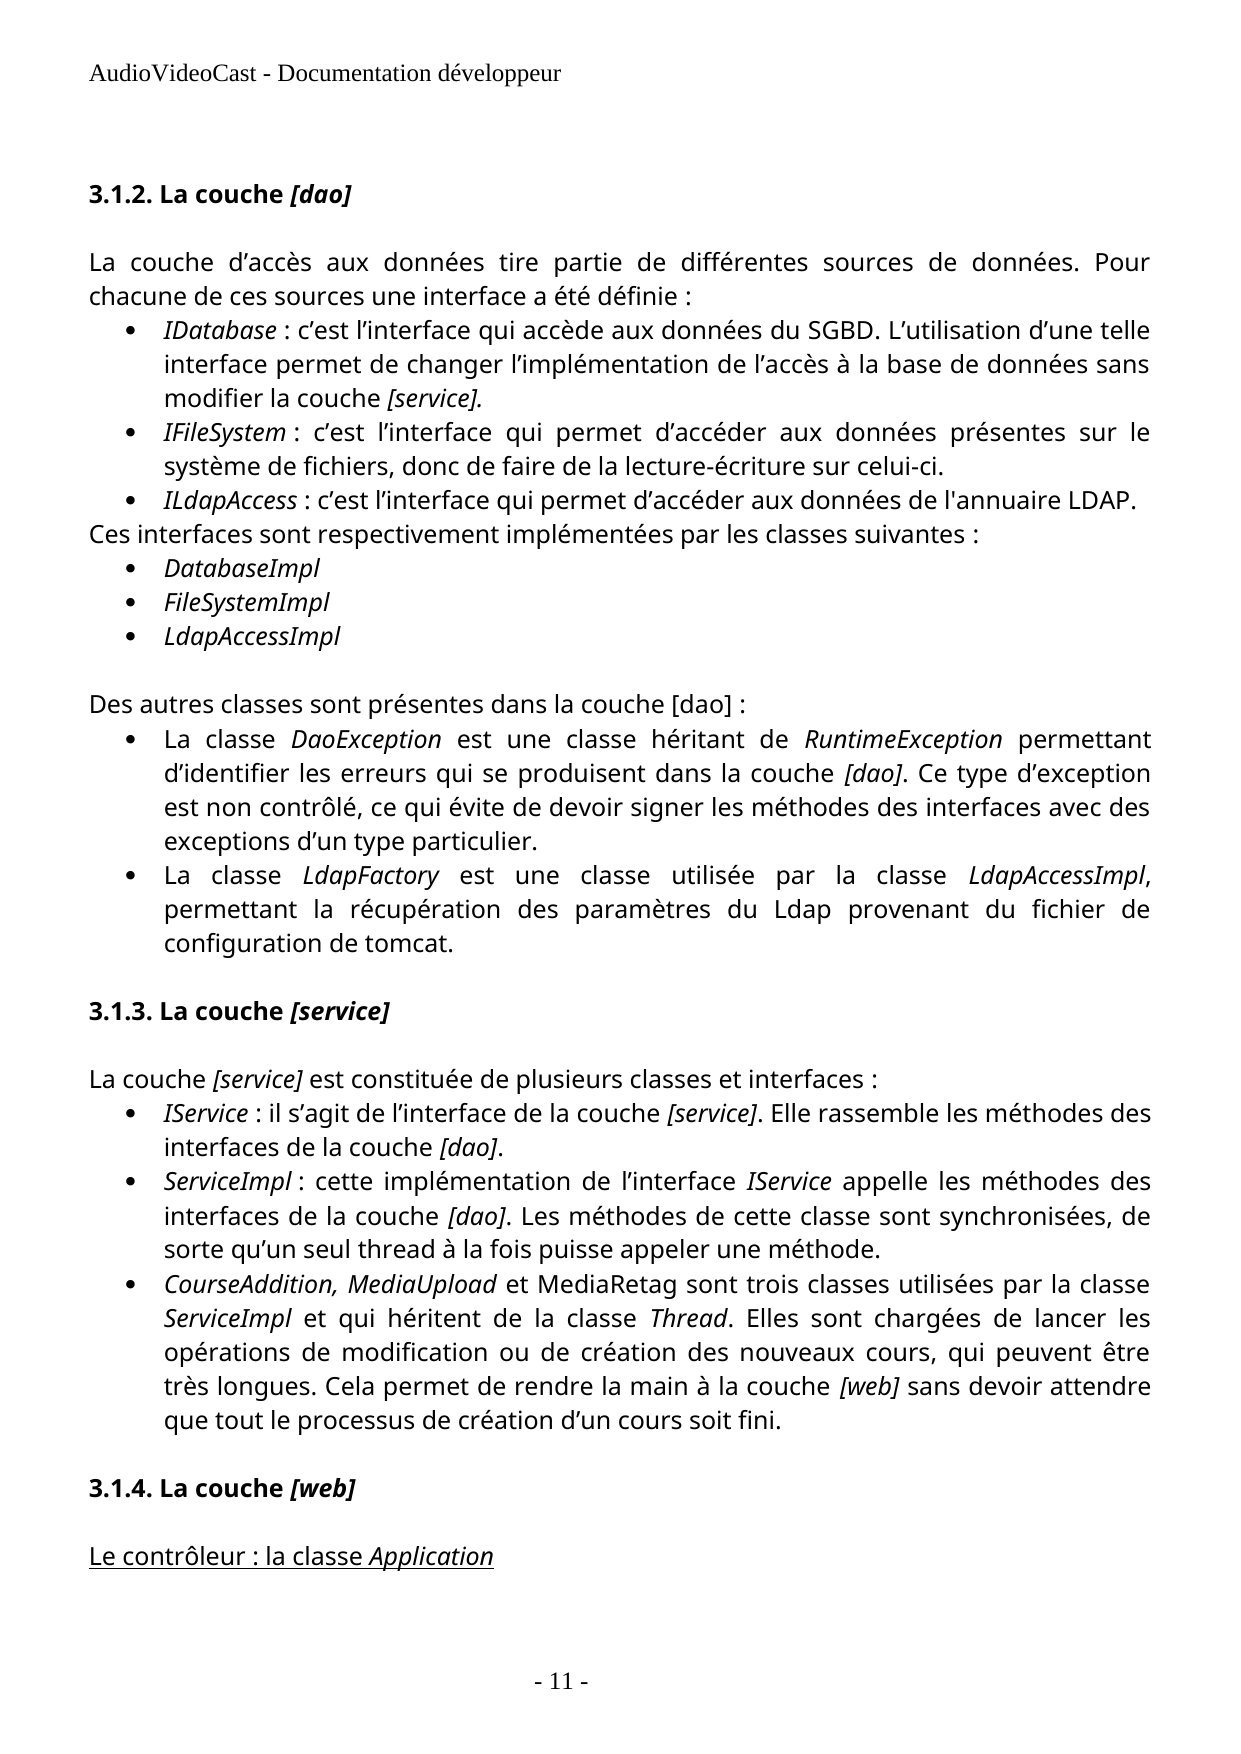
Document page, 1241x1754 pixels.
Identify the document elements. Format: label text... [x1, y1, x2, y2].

list FileSystemImpl [126, 585, 1152, 619]
list La classe DaoException est une classe héritant de RuntimeException permettant d’identifier les erreurs qui se produisent dans la couche [dao]. Ce type d’exception est non contrôlé, ce qui évite de devoir signer les méthodes des interfaces avec des exceptions d’un type particulier. [126, 721, 1152, 857]
text 3.1.2. La couche [dao] [88, 176, 1152, 210]
text 3.1.3. La couche [service] [88, 994, 1152, 1028]
text La couche [service] est constituée de plusieurs classes et interfaces : [88, 1062, 1152, 1096]
list ServiceImpl : cette implémentation de l’interface IService appelle les méthodes des interfaces de la couche [dao]. Les méthodes de cette classe sont synchronisées, de sorte qu’un seul thread à la fois puisse appeler une méthode. [126, 1164, 1152, 1266]
list LdapAccessImpl [126, 619, 1152, 653]
text Le contrôleur : la classe Application [88, 1539, 1152, 1573]
list La classe LdapFactory est une classe utilisée par la classe LdapAccessImpl, permettant la récupération des paramètres du Ldap provenant du fichier de configuration de tomcat. [126, 857, 1152, 960]
text 3.1.4. La couche [web] [88, 1471, 1152, 1505]
text La couche d’accès aux données tire partie de différentes sources de données. Pour chacune de ces sources une interface a été définie : [88, 244, 1152, 312]
list ILdapAccess : c’est l’interface qui permet d’accéder aux données de l'annuaire LDAP. [126, 483, 1152, 517]
text Ces interfaces sont respectivement implémentées par les classes suivantes : [88, 517, 1152, 551]
text Des autres classes sont présentes dans la couche [dao] : [88, 687, 1152, 721]
list DatabaseImpl [126, 551, 1152, 585]
list IService : il s’agit de l’interface de la couche [service]. Elle rassemble les méthodes des interfaces de la couche [dao]. [126, 1096, 1152, 1164]
list CourseAddition, MediaUpload et MediaRetag sont trois classes utilisées par la classe ServiceImpl et qui héritent de la classe Thread. Elles sont chargées de lancer les opérations de modification ou de création des nouveaux cours, qui peuvent être très longues. Cela permet de rendre la main à la couche [web] sans devoir attendre que tout le processus de création d’un cours soit fini. [126, 1266, 1152, 1437]
list IFileSystem : c’est l’interface qui permet d’accéder aux données présentes sur le système de fichiers, donc de faire de la lecture-écriture sur celui-ci. [126, 415, 1152, 483]
list IDatabase : c’est l’interface qui accède aux données du SGBD. L’utilisation d’une telle interface permet de changer l’implémentation de l’accès à la base de données sans modifier la couche [service]. [126, 312, 1152, 415]
